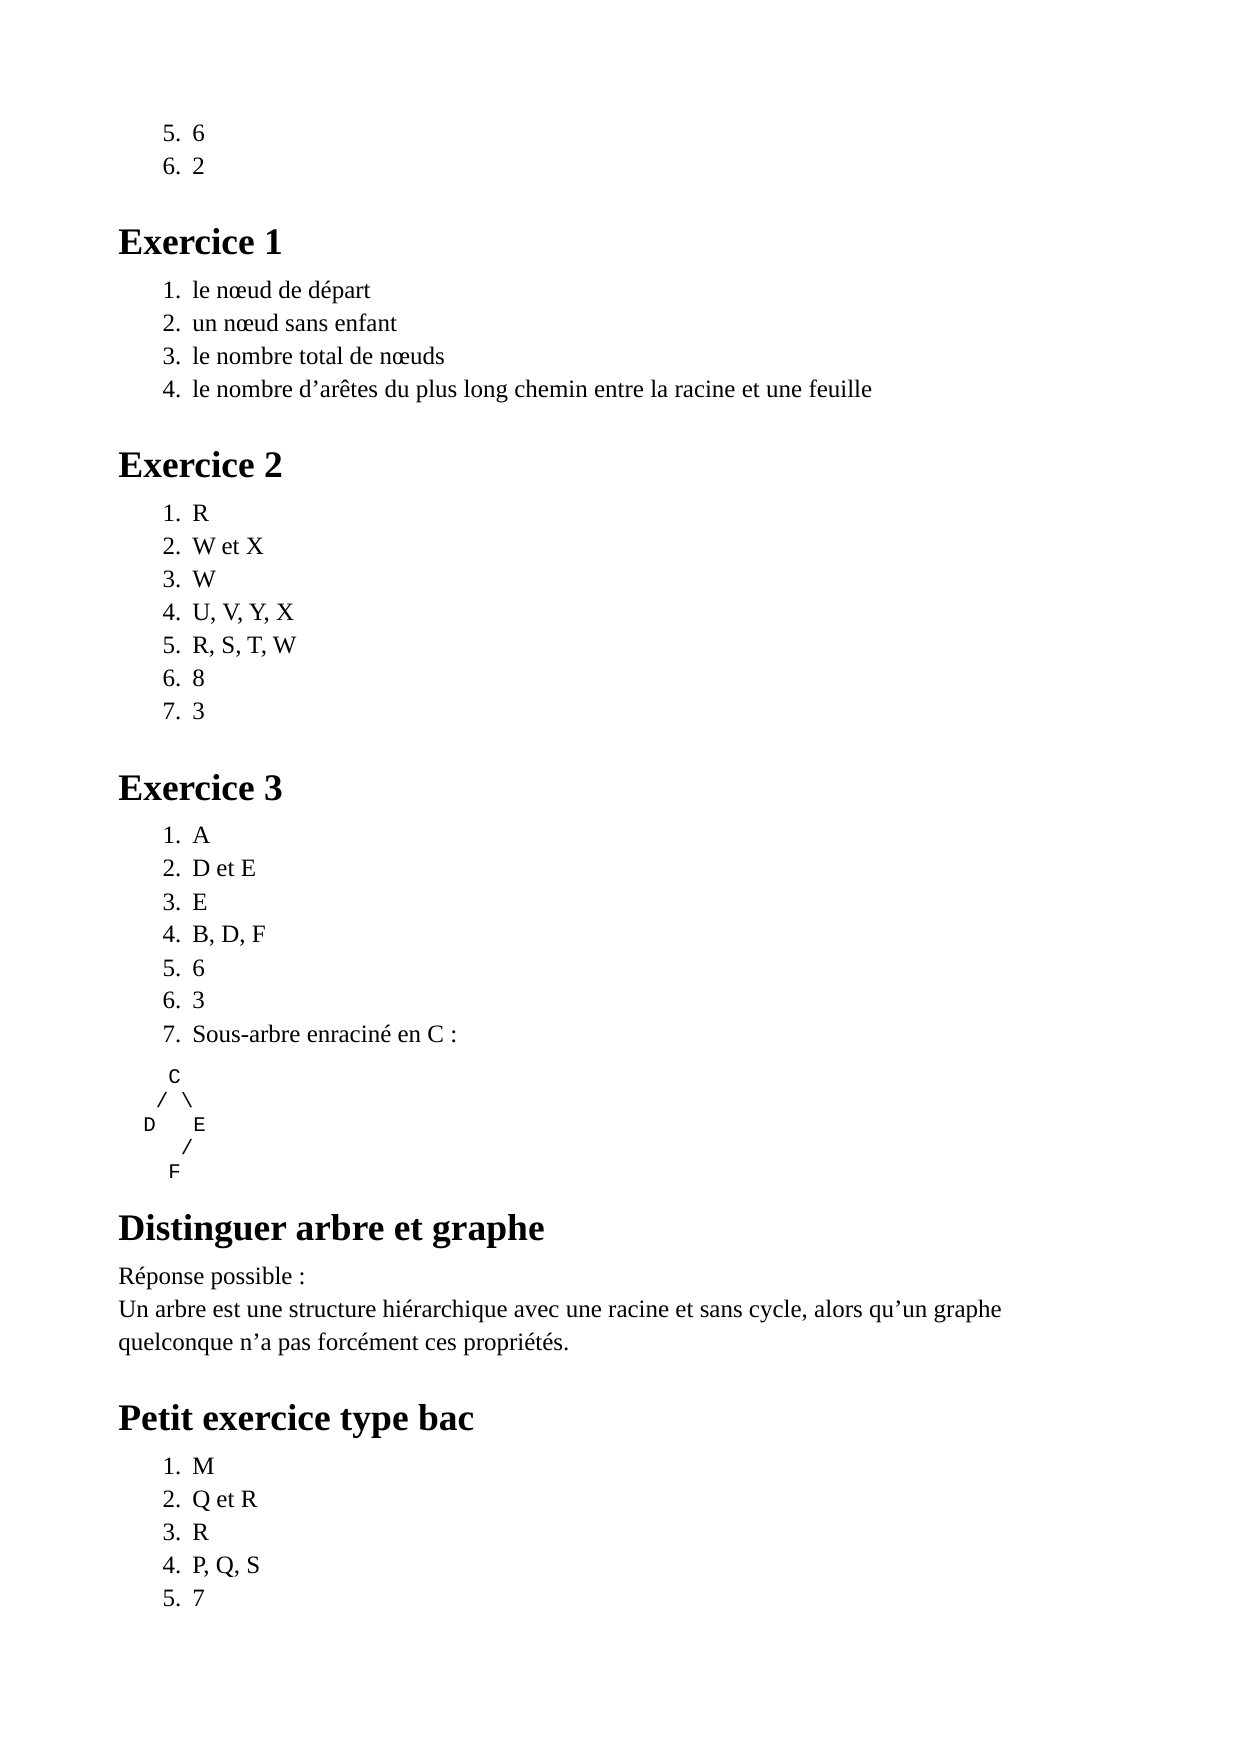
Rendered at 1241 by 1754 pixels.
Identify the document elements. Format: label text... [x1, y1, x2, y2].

list Sous-arbre enraciné en C : [162, 1019, 1122, 1047]
text F [118, 1161, 1122, 1184]
list le nombre total de nœuds [162, 341, 1122, 370]
list 8 [162, 663, 1122, 692]
list R [162, 1517, 1122, 1546]
list E [162, 887, 1122, 915]
subtitle Petit exercice type bac [118, 1395, 1122, 1438]
text C [118, 1066, 1122, 1090]
subtitle Distinguer arbre et graphe [118, 1205, 1122, 1248]
text Réponse possible : Un arbre est une structure hiérarchique avec une racine et sans cycle, alors qu’un graphe quelconque n’a pas forcément ces propriétés. [118, 1261, 1122, 1356]
list W et X [162, 531, 1122, 560]
list le nœud de départ [162, 275, 1122, 304]
list 2 [162, 151, 1122, 180]
text / \ [118, 1090, 1122, 1113]
list U, V, Y, X [162, 597, 1122, 626]
list 3 [162, 986, 1122, 1014]
text D E [118, 1113, 1122, 1137]
subtitle Exercice 2 [118, 443, 1122, 486]
list 3 [162, 696, 1122, 725]
subtitle Exercice 1 [118, 219, 1122, 263]
list R, S, T, W [162, 630, 1122, 659]
list 6 [162, 118, 1122, 147]
list M [162, 1451, 1122, 1480]
list A [162, 821, 1122, 849]
list W [162, 564, 1122, 593]
list 7 [162, 1583, 1122, 1612]
list R [162, 498, 1122, 527]
subtitle Exercice 3 [118, 765, 1122, 808]
list 6 [162, 953, 1122, 981]
list D et E [162, 853, 1122, 882]
list P, Q, S [162, 1550, 1122, 1579]
list B, D, F [162, 919, 1122, 948]
text / [118, 1137, 1122, 1161]
list un nœud sans enfant [162, 308, 1122, 337]
list le nombre d’arêtes du plus long chemin entre la racine et une feuille [162, 374, 1122, 403]
list Q et R [162, 1484, 1122, 1513]
